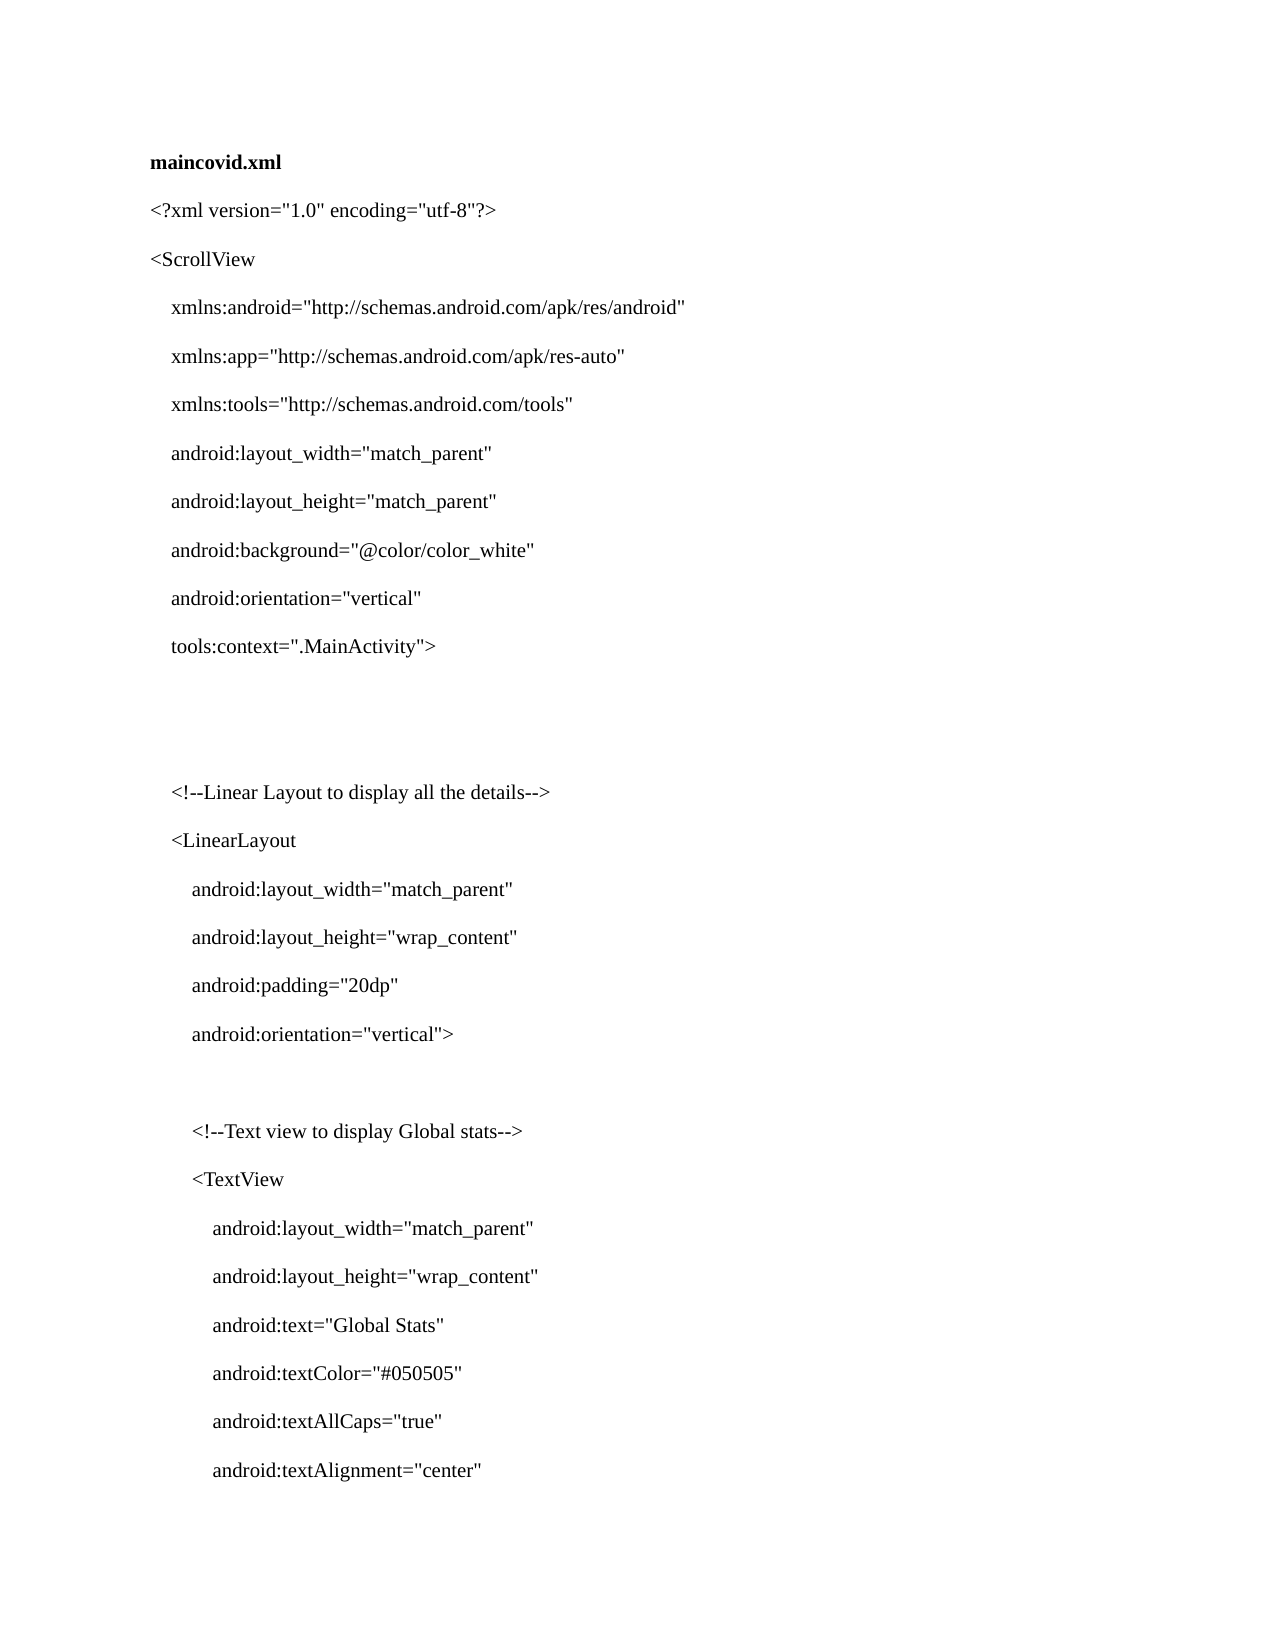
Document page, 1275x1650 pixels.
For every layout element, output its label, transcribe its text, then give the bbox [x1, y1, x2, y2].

text android:layout_width="match_parent" [150, 1216, 1125, 1240]
text <!--Linear Layout to display all the details--> [150, 780, 1125, 804]
text xmlns:app="http://schemas.android.com/apk/res-auto" [150, 344, 1125, 368]
text android:orientation="vertical" [150, 586, 1125, 610]
text android:orientation="vertical"> [150, 1022, 1125, 1046]
text <TextView [150, 1167, 1125, 1191]
text android:layout_height="match_parent" [150, 489, 1125, 513]
text tools:context=".MainActivity"> [150, 634, 1125, 658]
text android:textColor="#050505" [150, 1361, 1125, 1385]
text android:textAlignment="center" [150, 1458, 1125, 1482]
text android:textAllCaps="true" [150, 1409, 1125, 1433]
text android:padding="20dp" [150, 973, 1125, 997]
text xmlns:tools="http://schemas.android.com/tools" [150, 392, 1125, 416]
text <!--Text view to display Global stats--> [150, 1119, 1125, 1143]
text maincovid.xml [150, 150, 1125, 174]
text android:background="@color/color_white" [150, 537, 1125, 562]
text <?xml version="1.0" encoding="utf-8"?> [150, 198, 1125, 222]
text android:layout_height="wrap_content" [150, 925, 1125, 949]
text android:layout_height="wrap_content" [150, 1264, 1125, 1288]
text xmlns:android="http://schemas.android.com/apk/res/android" [150, 295, 1125, 319]
text android:layout_width="match_parent" [150, 441, 1125, 465]
text <ScrollView [150, 247, 1125, 271]
text android:layout_width="match_parent" [150, 877, 1125, 901]
text <LinearLayout [150, 828, 1125, 852]
text android:text="Global Stats" [150, 1312, 1125, 1337]
